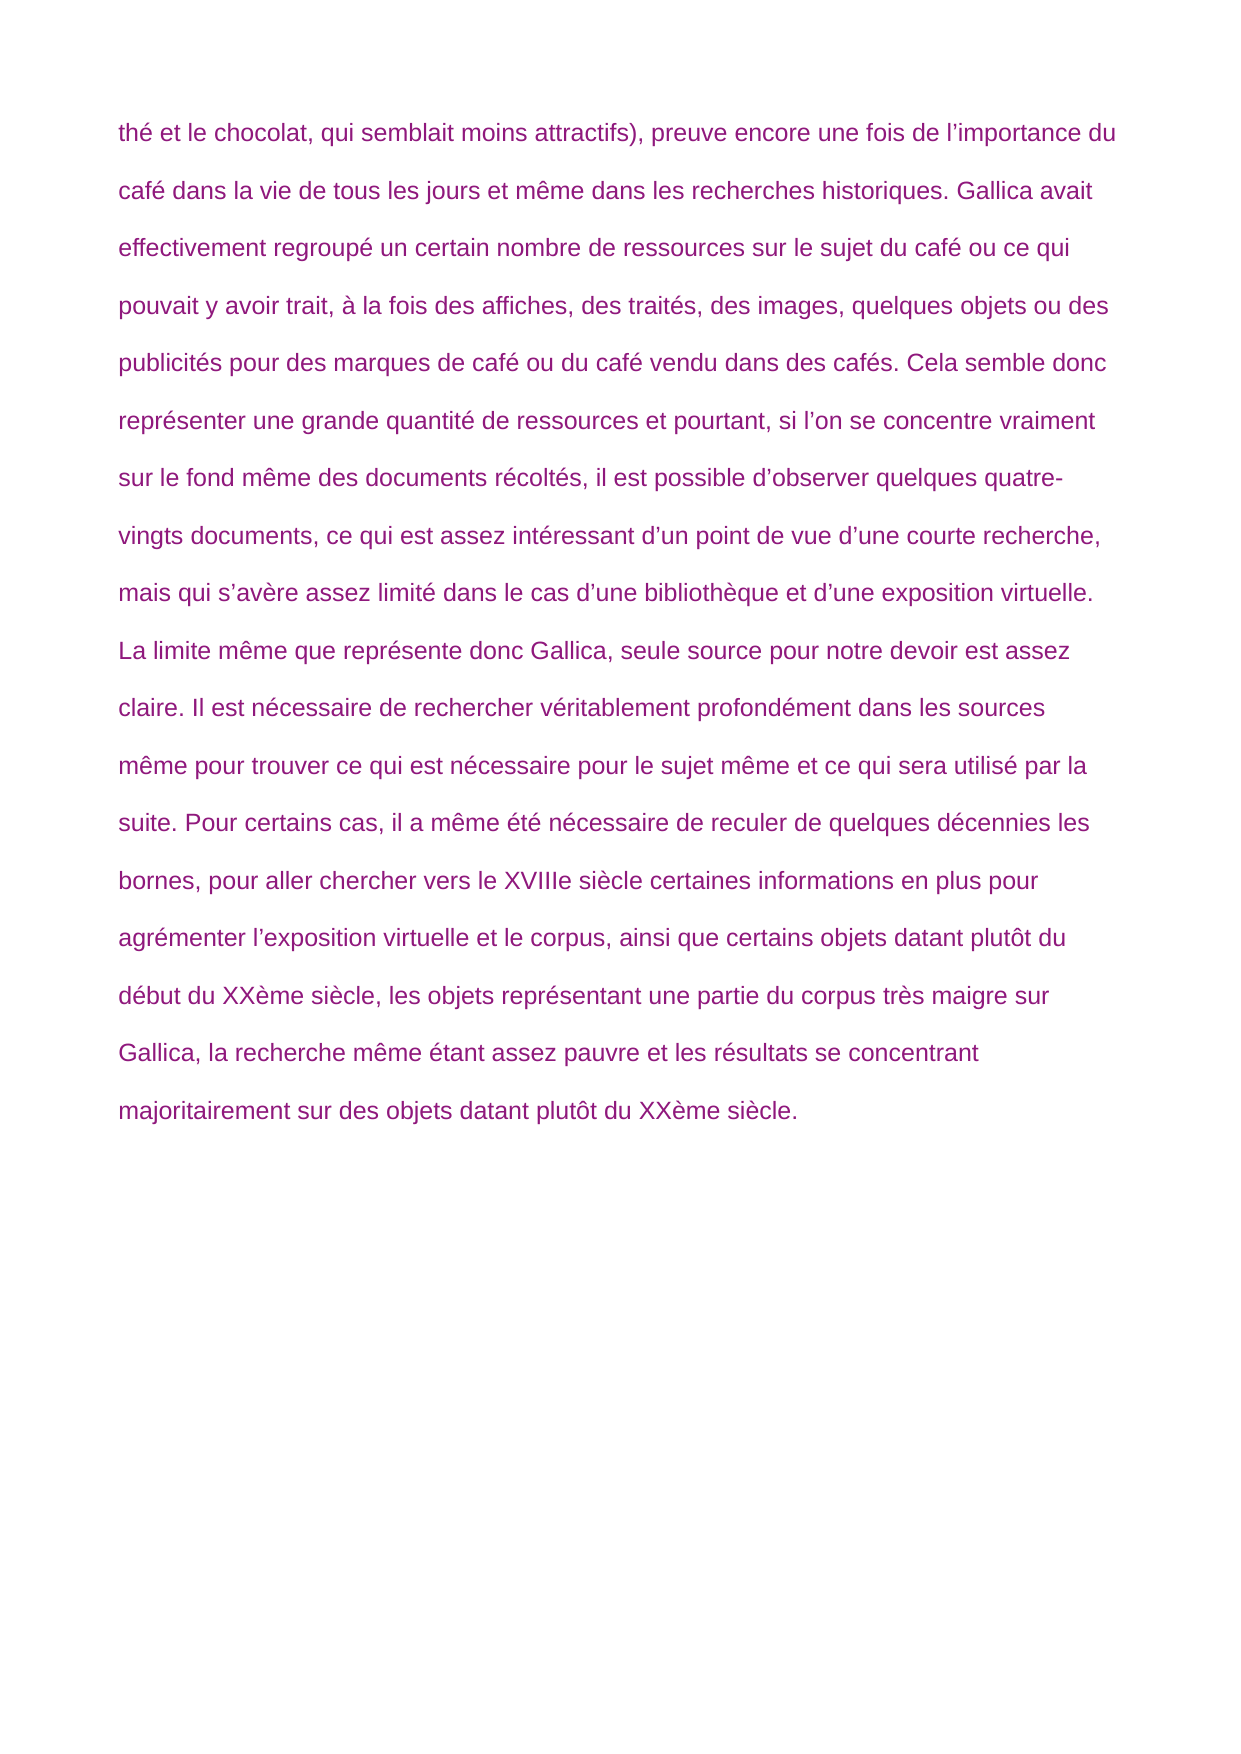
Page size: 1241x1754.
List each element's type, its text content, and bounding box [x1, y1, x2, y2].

text thé et le chocolat, qui semblait moins attractifs), preuve encore une fois de l’importance du café dans la vie de tous les jours et même dans les recherches historiques. Gallica avait effectivement regroupé un certain nombre de ressources sur le sujet du café ou ce qui pouvait y avoir trait, à la fois des affiches, des traités, des images, quelques objets ou des publicités pour des marques de café ou du café vendu dans des cafés. Cela semble donc représenter une grande quantité de ressources et pourtant, si l’on se concentre vraiment sur le fond même des documents récoltés, il est possible d’observer quelques quatre-vingts documents, ce qui est assez intéressant d’un point de vue d’une courte recherche, mais qui s’avère assez limité dans le cas d’une bibliothèque et d’une exposition virtuelle. La limite même que représente donc Gallica, seule source pour notre devoir est assez claire. Il est nécessaire de rechercher véritablement profondément dans les sources même pour trouver ce qui est nécessaire pour le sujet même et ce qui sera utilisé par la suite. Pour certains cas, il a même été nécessaire de reculer de quelques décennies les bornes, pour aller chercher vers le XVIIIe siècle certaines informations en plus pour agrémenter l’exposition virtuelle et le corpus, ainsi que certains objets datant plutôt du début du XXème siècle, les objets représentant une partie du corpus très maigre sur Gallica, la recherche même étant assez pauvre et les résultats se concentrant majoritairement sur des objets datant plutôt du XXème siècle. [118, 118, 1122, 1124]
